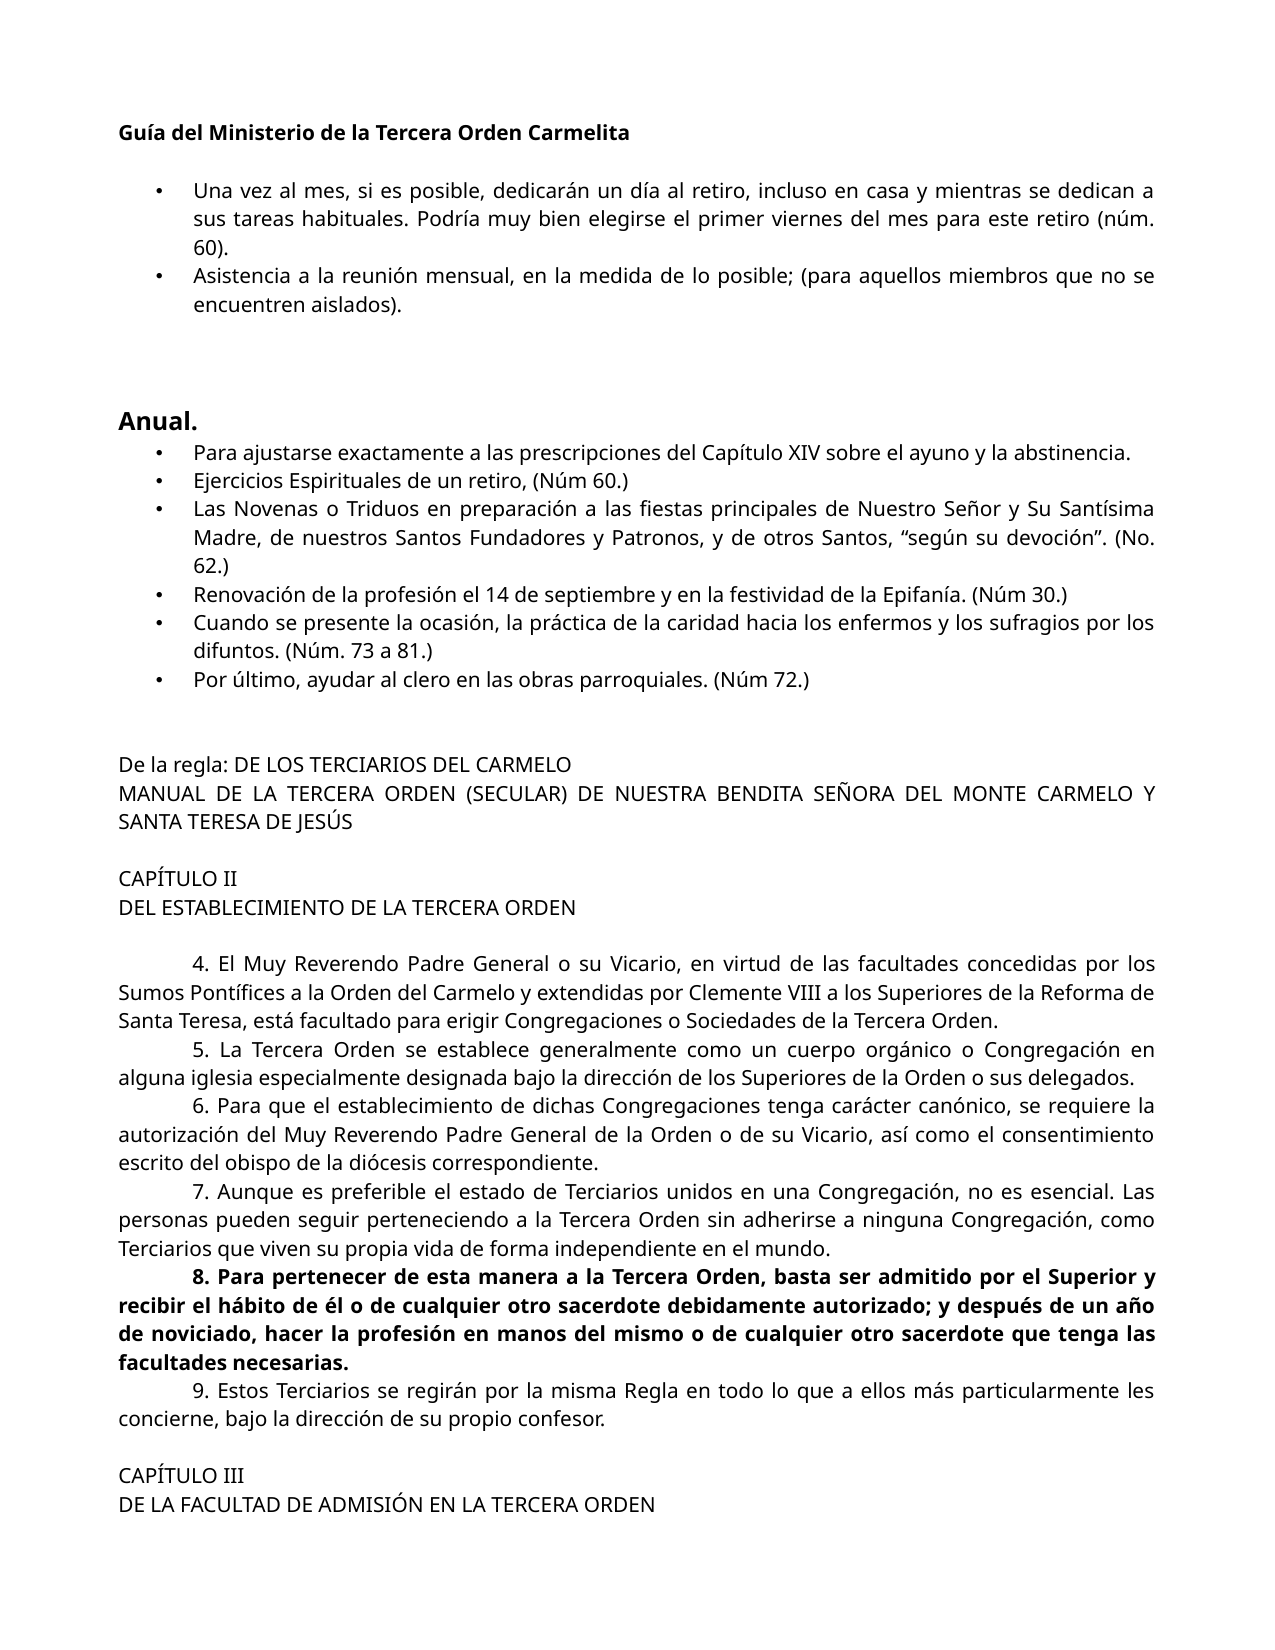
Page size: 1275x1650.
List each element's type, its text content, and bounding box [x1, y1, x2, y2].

text MANUAL DE LA TERCERA ORDEN (SECULAR) DE NUESTRA BENDITA SEÑORA DEL MONTE CARMELO Y SANTA TERESA DE JESÚS [118, 779, 1157, 836]
text DEL ESTABLECIMIENTO DE LA TERCERA ORDEN [118, 893, 1157, 921]
list Cuando se presente la ocasión, la práctica de la caridad hacia los enfermos y los sufragios por los difuntos. (Núm. 73 a 81.) [156, 608, 1157, 665]
list Por último, ayudar al clero en las obras parroquiales. (Núm 72.) [156, 665, 1157, 693]
text 7. Aunque es preferible el estado de Terciarios unidos en una Congregación, no es esencial. Las personas pueden seguir perteneciendo a la Tercera Orden sin adherirse a ninguna Congregación, como Terciarios que viven su propia vida de forma independiente en el mundo. [118, 1177, 1157, 1262]
list Asistencia a la reunión mensual, en la medida de lo posible; (para aquellos miembros que no se encuentren aislados). [156, 261, 1157, 318]
text 8. Para pertenecer de esta manera a la Tercera Orden, basta ser admitido por el Superior y recibir el hábito de él o de cualquier otro sacerdote debidamente autorizado; y después de un año de noviciado, hacer la profesión en manos del mismo o de cualquier otro sacerdote que tenga las facultades necesarias. [118, 1262, 1157, 1376]
text 5. La Tercera Orden se establece generalmente como un cuerpo orgánico o Congregación en alguna iglesia especialmente designada bajo la dirección de los Superiores de la Orden o sus delegados. [118, 1035, 1157, 1092]
text DE LA FACULTAD DE ADMISIÓN EN LA TERCERA ORDEN [118, 1490, 1157, 1518]
text 9. Estos Terciarios se regirán por la misma Regla en todo lo que a ellos más particularmente les concierne, bajo la dirección de su propio confesor. [118, 1376, 1157, 1433]
text CAPÍTULO III [118, 1461, 1157, 1490]
text 6. Para que el establecimiento de dichas Congregaciones tenga carácter canónico, se requiere la autorización del Muy Reverendo Padre General de la Orden o de su Vicario, así como el consentimiento escrito del obispo de la diócesis correspondiente. [118, 1092, 1157, 1177]
text De la regla: DE LOS TERCIARIOS DEL CARMELO [118, 750, 1157, 779]
list Ejercicios Espirituales de un retiro, (Núm 60.) [156, 466, 1157, 494]
list Las Novenas o Triduos en preparación a las fiestas principales de Nuestro Señor y Su Santísima Madre, de nuestros Santos Fundadores y Patronos, y de otros Santos, “según su devoción”. (No. 62.) [156, 494, 1157, 580]
list Para ajustarse exactamente a las prescripciones del Capítulo XIV sobre el ayuno y la abstinencia. [156, 438, 1157, 466]
text CAPÍTULO II [118, 864, 1157, 893]
list Una vez al mes, si es posible, dedicarán un día al retiro, incluso en casa y mientras se dedican a sus tareas habituales. Podría muy bien elegirse el primer viernes del mes para este retiro (núm. 60). [156, 176, 1157, 261]
text Anual. [118, 403, 1157, 438]
list Renovación de la profesión el 14 de septiembre y en la festividad de la Epifanía. (Núm 30.) [156, 580, 1157, 608]
text 4. El Muy Reverendo Padre General o su Vicario, en virtud de las facultades concedidas por los Sumos Pontífices a la Orden del Carmelo y extendidas por Clemente VIII a los Superiores de la Reforma de Santa Teresa, está facultado para erigir Congregaciones o Sociedades de la Tercera Orden. [118, 949, 1157, 1035]
